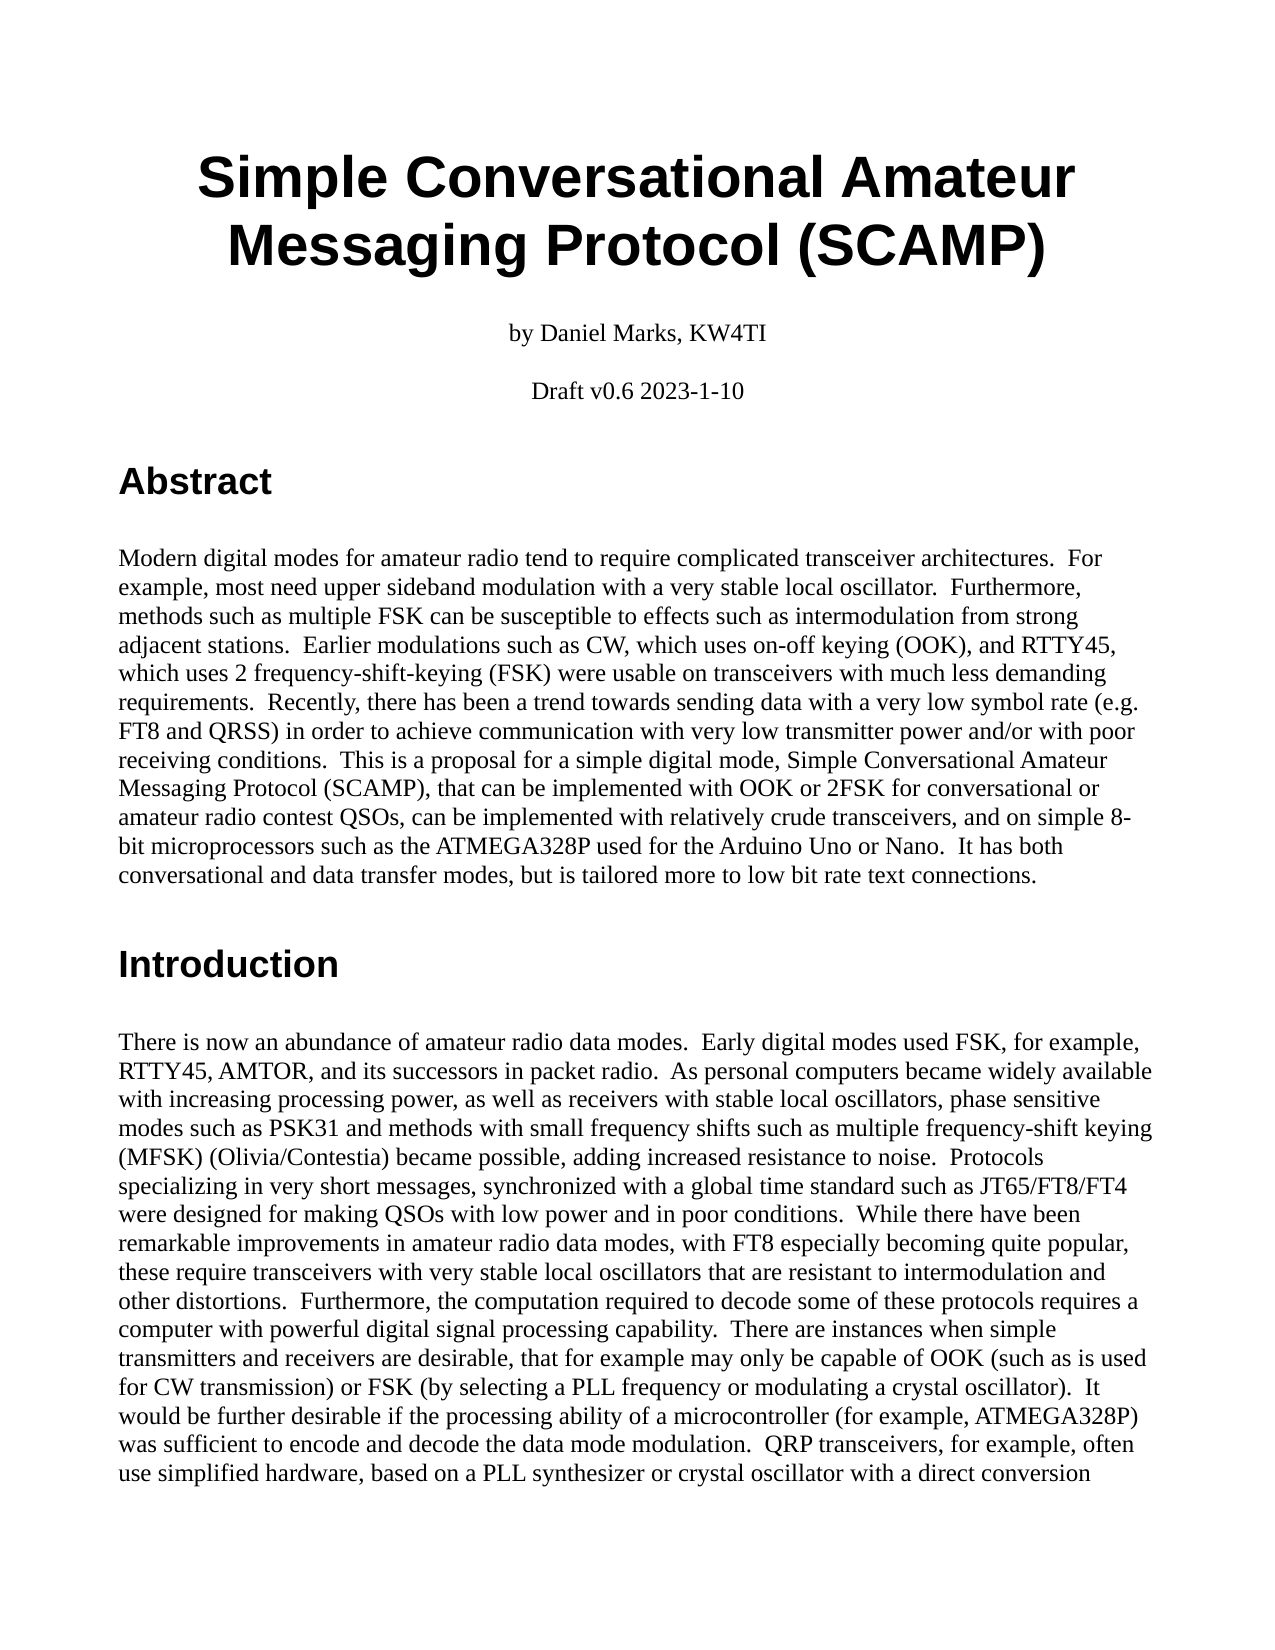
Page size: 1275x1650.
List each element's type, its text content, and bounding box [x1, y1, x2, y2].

text Draft v0.6 2023-1-10 [118, 376, 1157, 405]
text Modern digital modes for amateur radio tend to require complicated transceiver architectures. For example, most need upper sideband modulation with a very stable local oscillator. Furthermore, methods such as multiple FSK can be susceptible to effects such as intermodulation from strong adjacent stations. Earlier modulations such as CW, which uses on-off keying (OOK), and RTTY45, which uses 2 frequency-shift-keying (FSK) were usable on transceivers with much less demanding requirements. Recently, there has been a trend towards sending data with a very low symbol rate (e.g. FT8 and QRSS) in order to achieve communication with very low transmitter power and/or with poor receiving conditions. This is a proposal for a simple digital mode, Simple Conversational Amateur Messaging Protocol (SCAMP), that can be implemented with OOK or 2FSK for conversational or amateur radio contest QSOs, can be implemented with relatively crude transceivers, and on simple 8-bit microprocessors such as the ATMEGA328P used for the Arduino Uno or Nano. It has both conversational and data transfer modes, but is tailored more to low bit rate text connections. [118, 543, 1157, 888]
text There is now an abundance of amateur radio data modes. Early digital modes used FSK, for example, RTTY45, AMTOR, and its successors in packet radio. As personal computers became widely available with increasing processing power, as well as receivers with stable local oscillators, phase sensitive modes such as PSK31 and methods with small frequency shifts such as multiple frequency-shift keying (MFSK) (Olivia/Contestia) became possible, adding increased resistance to noise. Protocols specializing in very short messages, synchronized with a global time standard such as JT65/FT8/FT4 were designed for making QSOs with low power and in poor conditions. While there have been remarkable improvements in amateur radio data modes, with FT8 especially becoming quite popular, these require transceivers with very stable local oscillators that are resistant to intermodulation and other distortions. Furthermore, the computation required to decode some of these protocols requires a computer with powerful digital signal processing capability. There are instances when simple transmitters and receivers are desirable, that for example may only be capable of OOK (such as is used for CW transmission) or FSK (by selecting a PLL frequency or modulating a crystal oscillator). It would be further desirable if the processing ability of a microcontroller (for example, ATMEGA328P) was sufficient to encode and decode the data mode modulation. QRP transceivers, for example, often use simplified hardware, based on a PLL synthesizer or crystal oscillator with a direct conversion [118, 1027, 1157, 1487]
title Simple Conversational Amateur Messaging Protocol (SCAMP) [118, 143, 1157, 277]
text by Daniel Marks, KW4TI [118, 318, 1157, 347]
subtitle Abstract [118, 458, 1157, 502]
subtitle Introduction [118, 942, 1157, 986]
